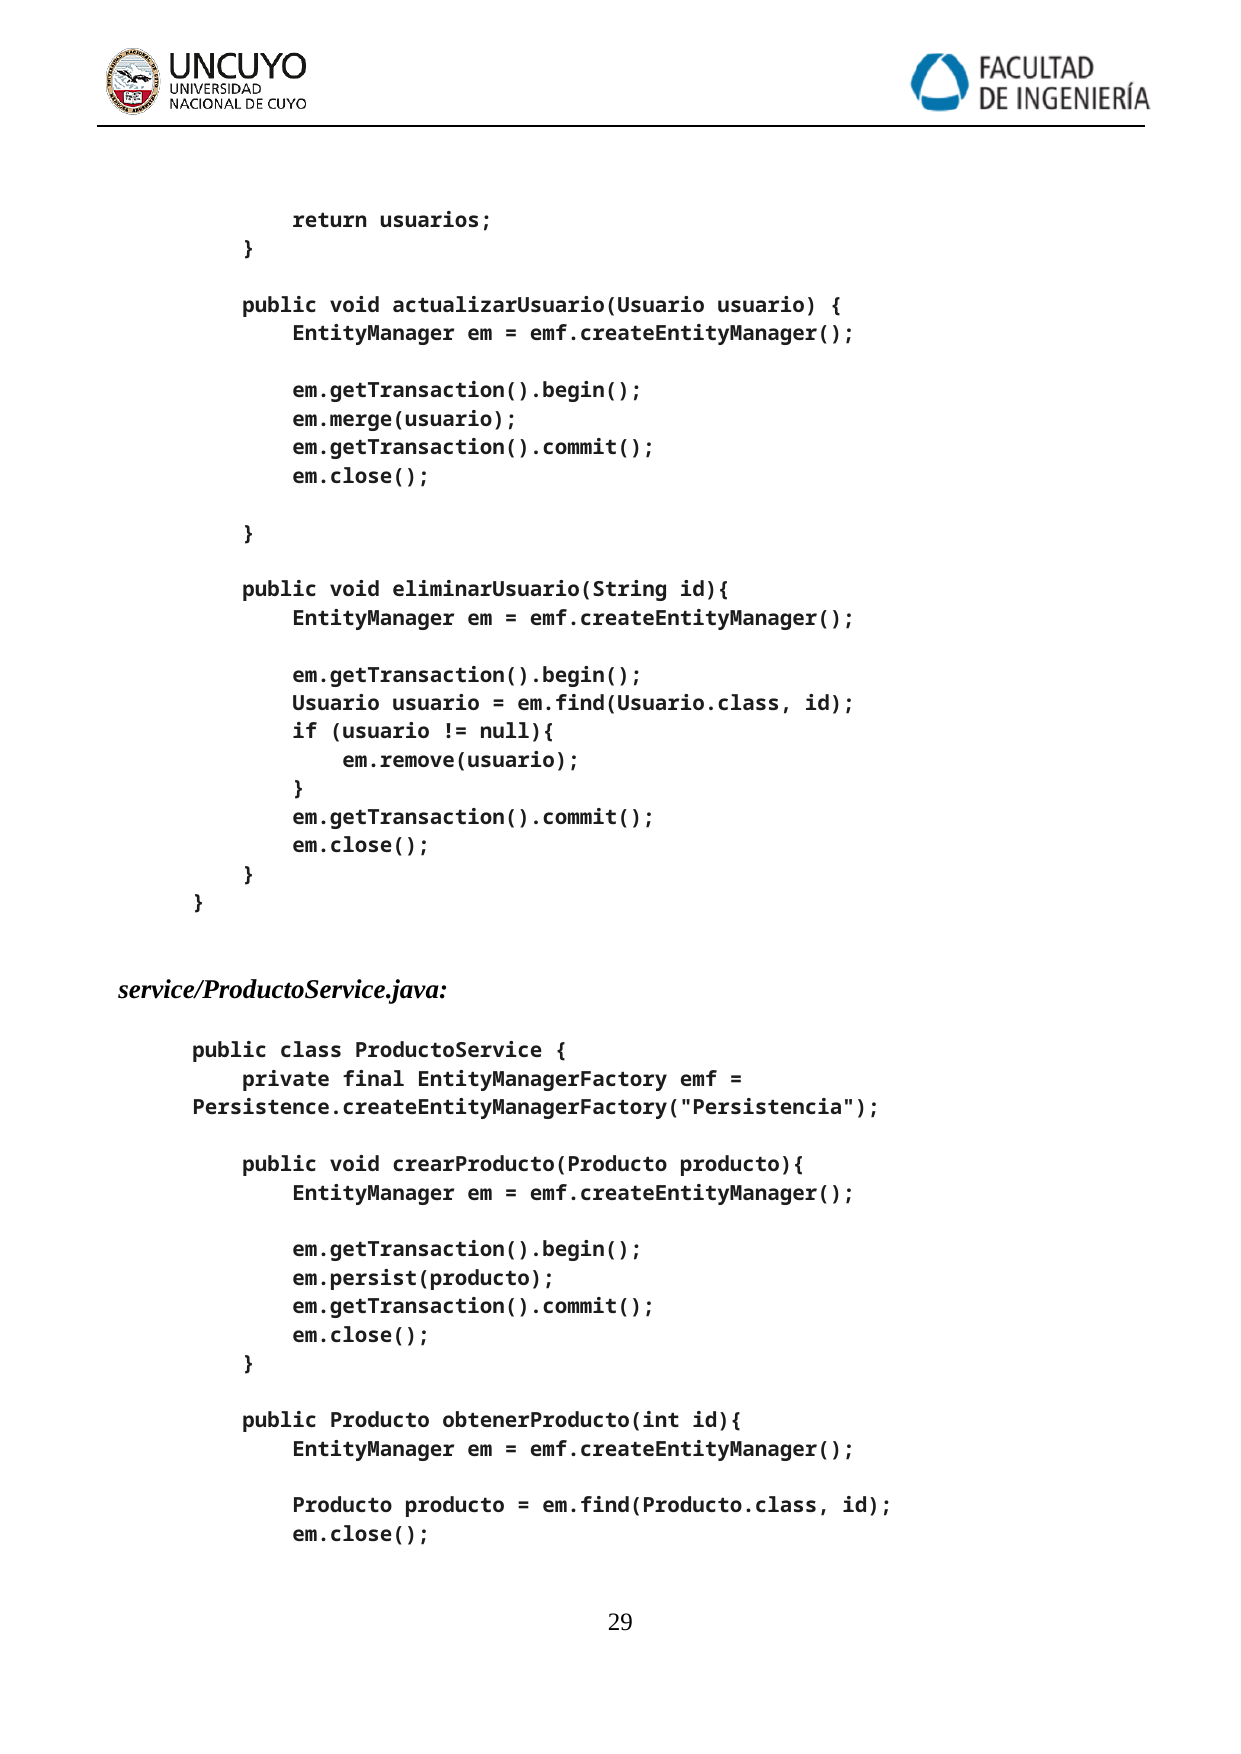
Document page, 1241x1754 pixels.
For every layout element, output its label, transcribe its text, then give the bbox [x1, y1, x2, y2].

text EntityManager em = emf.createEntityManager(); [192, 1178, 1122, 1206]
text } [192, 887, 1122, 916]
text em.close(); [192, 1320, 1122, 1348]
text em.merge(usuario); [192, 404, 1122, 432]
text EntityManager em = emf.createEntityManager(); [192, 603, 1122, 631]
text public class ProductoService { [192, 1036, 1122, 1064]
text EntityManager em = emf.createEntityManager(); [192, 1434, 1122, 1462]
text em.getTransaction().commit(); [192, 432, 1122, 461]
text em.getTransaction().begin(); [192, 660, 1122, 688]
picture [909, 43, 1157, 120]
text em.persist(producto); [192, 1263, 1122, 1291]
text em.getTransaction().commit(); [192, 1291, 1122, 1320]
text } [192, 1348, 1122, 1377]
text em.close(); [192, 461, 1122, 489]
text public void crearProducto(Producto producto){ [192, 1149, 1122, 1178]
text public Producto obtenerProducto(int id){ [192, 1405, 1122, 1434]
text service/ProductoService.java: [118, 973, 1122, 1004]
text public void eliminarUsuario(String id){ [192, 574, 1122, 603]
text Producto producto = em.find(Producto.class, id); [192, 1491, 1122, 1519]
text } [192, 233, 1122, 262]
text em.close(); [192, 830, 1122, 859]
text Usuario usuario = em.find(Usuario.class, id); [192, 688, 1122, 717]
text em.remove(usuario); [192, 745, 1122, 773]
text if (usuario != null){ [192, 717, 1122, 745]
text em.getTransaction().begin(); [192, 1234, 1122, 1263]
text EntityManager em = emf.createEntityManager(); [192, 318, 1122, 347]
picture [101, 43, 317, 118]
text private final EntityManagerFactory emf = Persistence.createEntityManagerFactory("Persistencia"); [192, 1064, 1122, 1121]
text return usuarios; [192, 205, 1122, 233]
text em.getTransaction().commit(); [192, 802, 1122, 830]
text } [192, 859, 1122, 887]
text } [192, 773, 1122, 802]
text public void actualizarUsuario(Usuario usuario) { [192, 290, 1122, 318]
text em.close(); [192, 1519, 1122, 1547]
text } [192, 518, 1122, 546]
text em.getTransaction().begin(); [192, 375, 1122, 404]
